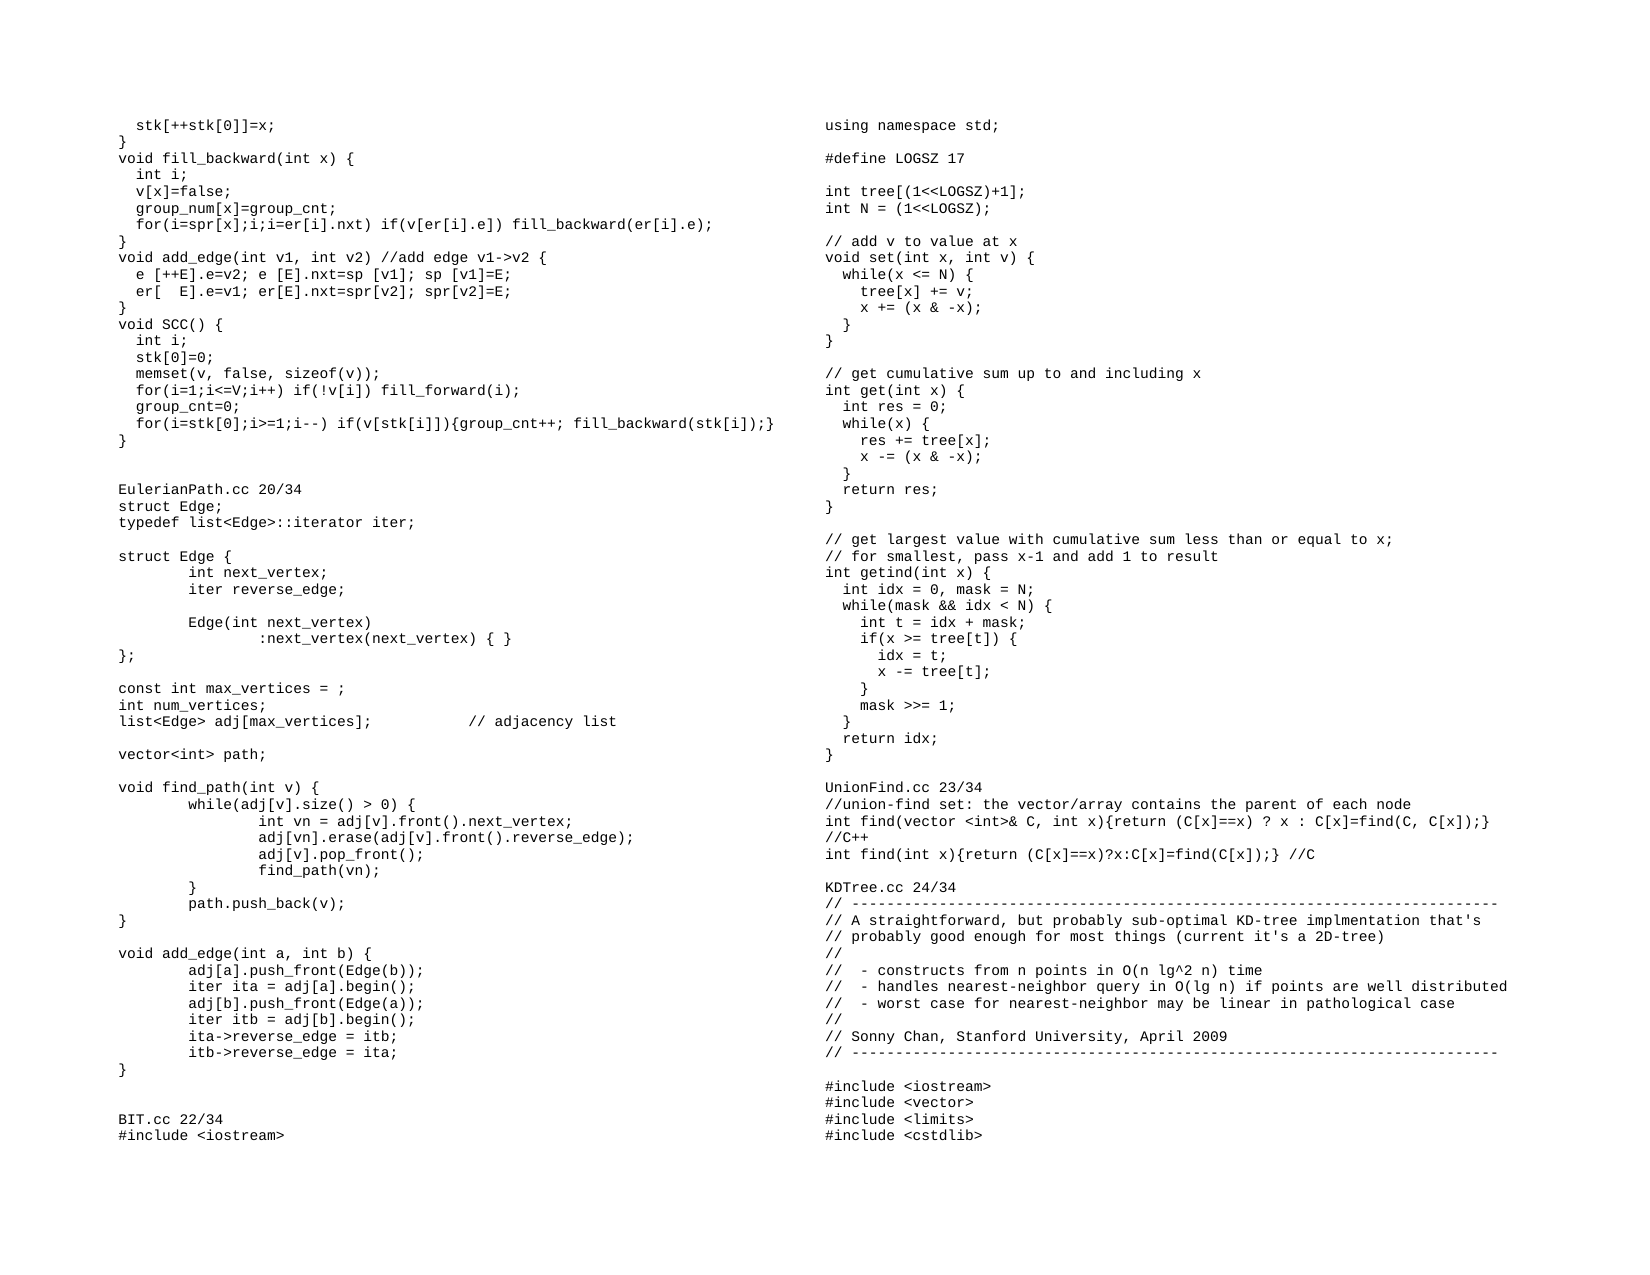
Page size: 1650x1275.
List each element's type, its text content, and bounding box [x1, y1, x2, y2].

text #include <iostream> [825, 1079, 1532, 1095]
text int next_vertex; [118, 565, 825, 582]
text for(i=1;i<=V;i++) if(!v[i]) fill_forward(i); [118, 383, 825, 400]
text } [118, 300, 825, 317]
text if(x >= tree[t]) { [825, 632, 1532, 648]
text e [++E].e=v2; e [E].nxt=sp [v1]; sp [v1]=E; [118, 267, 825, 284]
text } [825, 466, 1532, 482]
text struct Edge { [118, 549, 825, 565]
text x -= (x & -x); [825, 449, 1532, 466]
text EulerianPath.cc 20/34 [118, 482, 825, 499]
text KDTree.cc 24/34 [825, 880, 1532, 897]
text } [825, 317, 1532, 333]
text iter reverse_edge; [118, 582, 825, 598]
text //union-find set: the vector/array contains the parent of each node [825, 797, 1532, 814]
text } [118, 234, 825, 251]
text adj[b].push_front(Edge(a)); [118, 996, 825, 1012]
text } [118, 135, 825, 151]
text int num_vertices; [118, 698, 825, 714]
text iter ita = adj[a].begin(); [118, 979, 825, 996]
text } [825, 499, 1532, 516]
text tree[x] += v; [825, 284, 1532, 300]
text int find(vector <int>& C, int x){return (C[x]==x) ? x : C[x]=find(C, C[x]);} //C++ [825, 814, 1532, 847]
text #include <limits> [825, 1112, 1532, 1128]
text path.push_back(v); [118, 897, 825, 913]
text itb->reverse_edge = ita; [118, 1046, 825, 1062]
text list<Edge> adj[max_vertices]; // adjacency list [118, 714, 825, 731]
text // for smallest, pass x-1 and add 1 to result [825, 549, 1532, 565]
text int getind(int x) { [825, 565, 1532, 582]
text mask >>= 1; [825, 698, 1532, 714]
text void add_edge(int v1, int v2) //add edge v1->v2 { [118, 251, 825, 267]
text while(x <= N) { [825, 267, 1532, 284]
text group_num[x]=group_cnt; [118, 201, 825, 217]
text } [118, 880, 825, 897]
text for(i=spr[x];i;i=er[i].nxt) if(v[er[i].e]) fill_backward(er[i].e); [118, 217, 825, 234]
text int N = (1<<LOGSZ); [825, 201, 1532, 217]
text #include <vector> [825, 1095, 1532, 1112]
text memset(v, false, sizeof(v)); [118, 367, 825, 383]
text const int max_vertices = ; [118, 681, 825, 698]
text int res = 0; [825, 400, 1532, 416]
text while(mask && idx < N) { [825, 598, 1532, 615]
text UnionFind.cc 23/34 [825, 781, 1532, 797]
text typedef list<Edge>::iterator iter; [118, 516, 825, 532]
text x -= tree[t]; [825, 665, 1532, 681]
text stk[0]=0; [118, 350, 825, 367]
text void add_edge(int a, int b) { [118, 946, 825, 963]
text x += (x & -x); [825, 300, 1532, 317]
text struct Edge; [118, 499, 825, 516]
text // -------------------------------------------------------------------------- [825, 1046, 1532, 1062]
text v[x]=false; [118, 184, 825, 201]
text return res; [825, 482, 1532, 499]
text } [118, 1062, 825, 1079]
text // Sonny Chan, Stanford University, April 2009 [825, 1029, 1532, 1046]
text #include <iostream> [118, 1128, 825, 1145]
text void find_path(int v) { [118, 781, 825, 797]
text res += tree[x]; [825, 433, 1532, 449]
text } [825, 681, 1532, 698]
text int get(int x) { [825, 383, 1532, 400]
text } [118, 433, 825, 449]
text // get largest value with cumulative sum less than or equal to x; [825, 532, 1532, 549]
text int idx = 0, mask = N; [825, 582, 1532, 598]
text iter itb = adj[b].begin(); [118, 1012, 825, 1029]
text adj[a].push_front(Edge(b)); [118, 963, 825, 979]
text // get cumulative sum up to and including x [825, 367, 1532, 383]
text idx = t; [825, 648, 1532, 665]
text Edge(int next_vertex) [118, 615, 825, 632]
text int tree[(1<<LOGSZ)+1]; [825, 184, 1532, 201]
text // A straightforward, but probably sub-optimal KD-tree implmentation that's [825, 913, 1532, 930]
text } [825, 747, 1532, 764]
text int i; [118, 168, 825, 184]
text find_path(vn); [118, 863, 825, 880]
text void set(int x, int v) { [825, 251, 1532, 267]
text stk[++stk[0]]=x; [118, 118, 825, 135]
text }; [118, 648, 825, 665]
text } [118, 913, 825, 930]
text int i; [118, 333, 825, 350]
text #include <cstdlib> [825, 1128, 1532, 1145]
text // - handles nearest-neighbor query in O(lg n) if points are well distributed [825, 979, 1532, 996]
text void fill_backward(int x) { [118, 151, 825, 168]
text } [825, 333, 1532, 350]
text ita->reverse_edge = itb; [118, 1029, 825, 1046]
text // -------------------------------------------------------------------------- [825, 897, 1532, 913]
text return idx; [825, 731, 1532, 747]
text adj[vn].erase(adj[v].front().reverse_edge); [118, 830, 825, 847]
text group_cnt=0; [118, 400, 825, 416]
text er[ E].e=v1; er[E].nxt=spr[v2]; spr[v2]=E; [118, 284, 825, 300]
text adj[v].pop_front(); [118, 847, 825, 863]
text } [825, 714, 1532, 731]
text :next_vertex(next_vertex) { } [118, 632, 825, 648]
text // [825, 1012, 1532, 1029]
text #define LOGSZ 17 [825, 151, 1532, 168]
text void SCC() { [118, 317, 825, 333]
text // - constructs from n points in O(n lg^2 n) time [825, 963, 1532, 979]
text vector<int> path; [118, 747, 825, 764]
text // - worst case for nearest-neighbor may be linear in pathological case [825, 996, 1532, 1012]
text for(i=stk[0];i>=1;i--) if(v[stk[i]]){group_cnt++; fill_backward(stk[i]);} [118, 416, 825, 433]
text int t = idx + mask; [825, 615, 1532, 632]
text // probably good enough for most things (current it's a 2D-tree) [825, 930, 1532, 946]
text // add v to value at x [825, 234, 1532, 251]
text int find(int x){return (C[x]==x)?x:C[x]=find(C[x]);} //C [825, 847, 1532, 863]
text using namespace std; [825, 118, 1532, 135]
text // [825, 946, 1532, 963]
text while(adj[v].size() > 0) { [118, 797, 825, 814]
text int vn = adj[v].front().next_vertex; [118, 814, 825, 830]
text BIT.cc 22/34 [118, 1112, 825, 1128]
text while(x) { [825, 416, 1532, 433]
